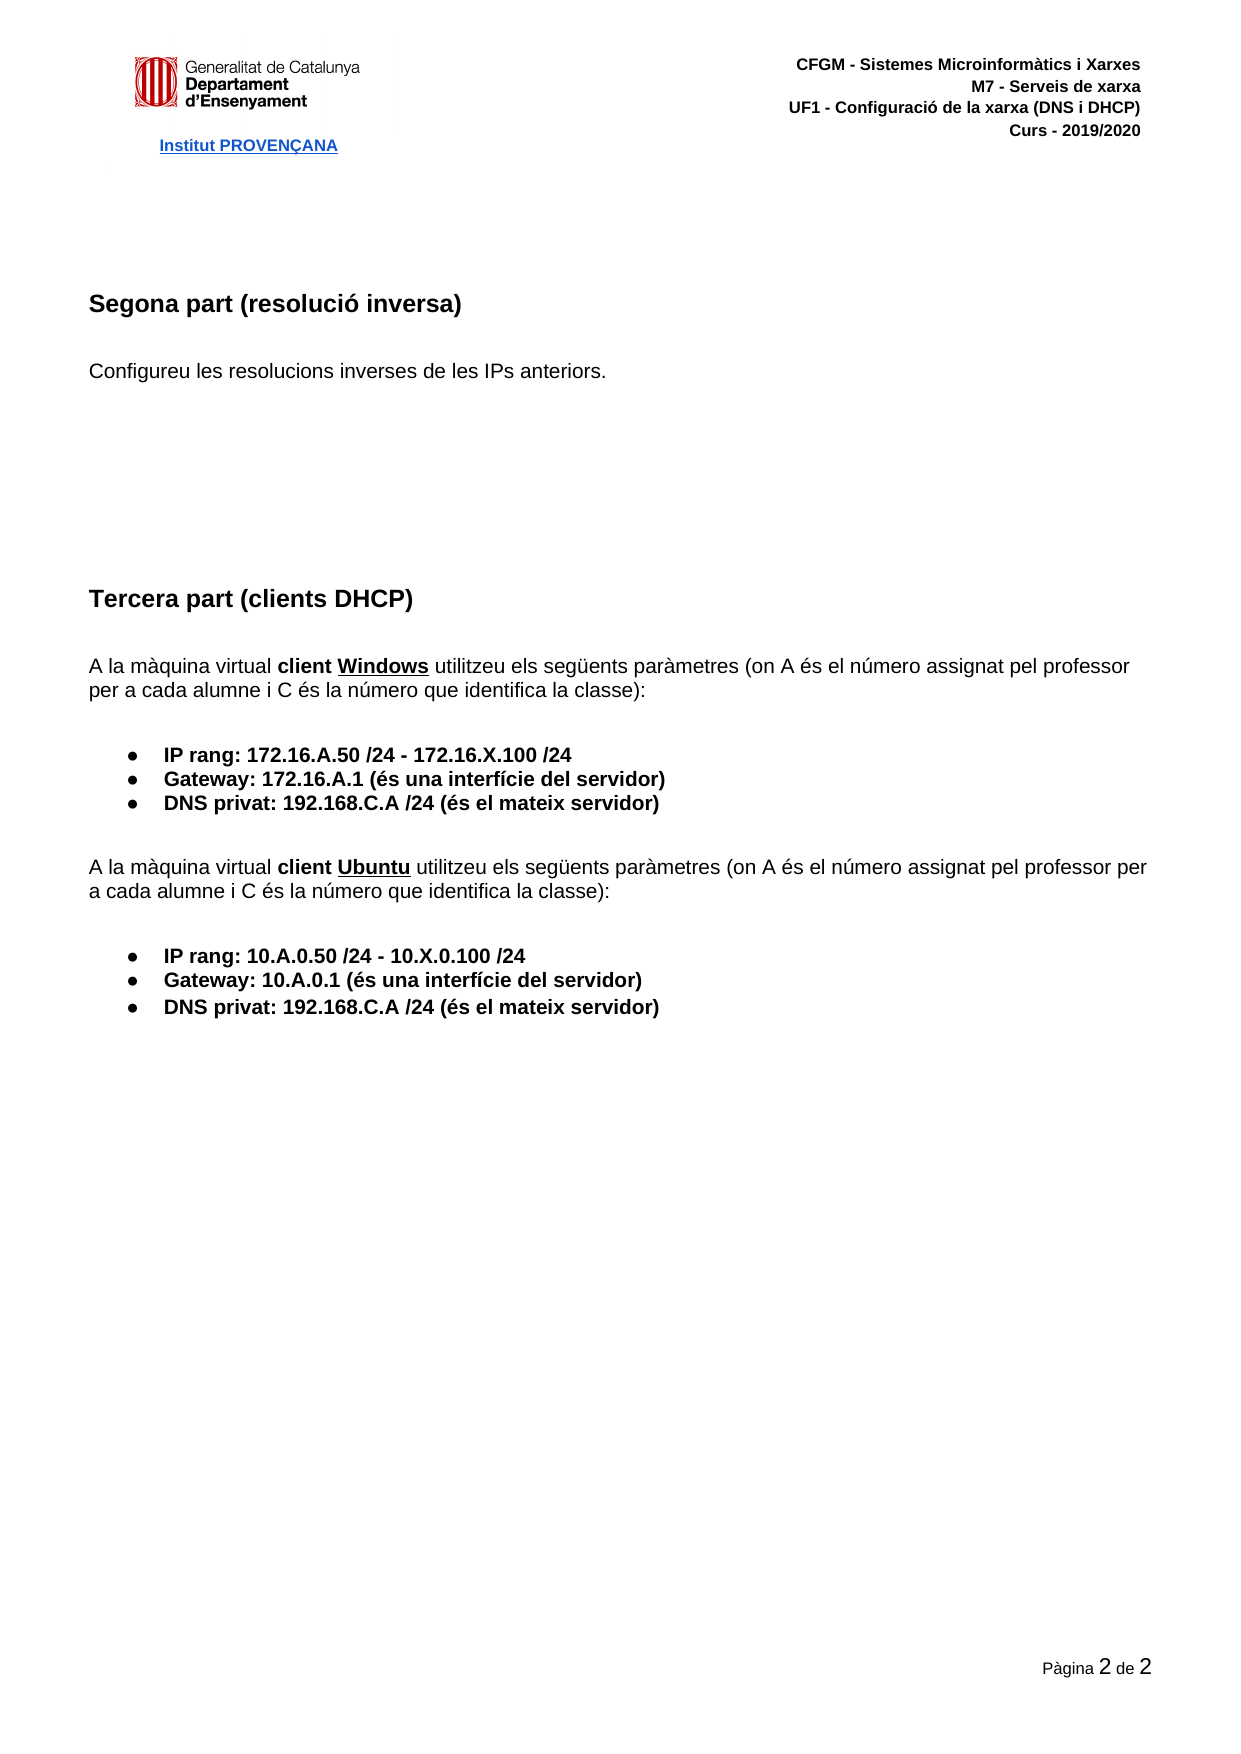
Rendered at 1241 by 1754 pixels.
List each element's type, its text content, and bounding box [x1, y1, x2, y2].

text Segona part (resolució inversa) [88, 289, 1152, 318]
text A la màquina virtual client Windows utilitzeu els següents paràmetres (on A és el número assignat pel professor per a cada alumne i C és la número que identifica la classe): [88, 654, 1152, 702]
list IP rang: 172.16.A.50 /24 - 172.16.X.100 /24 [126, 742, 1152, 766]
list Gateway: 10.A.0.1 (és una interfície del servidor) [126, 967, 1152, 991]
list IP rang: 10.A.0.50 /24 - 10.X.0.100 /24 [126, 943, 1152, 967]
list DNS privat: 192.168.C.A /24 (és el mateix servidor) [126, 991, 1152, 1020]
text Tercera part (clients DHCP) [88, 584, 1152, 613]
picture [98, 32, 396, 133]
text Configureu les resolucions inverses de les IPs anteriors. [88, 358, 1152, 382]
text A la màquina virtual client Ubuntu utilitzeu els següents paràmetres (on A és el número assignat pel professor per a cada alumne i C és la número que identifica la classe): [88, 855, 1152, 903]
list Gateway: 172.16.A.1 (és una interfície del servidor) [126, 766, 1152, 790]
list DNS privat: 192.168.C.A /24 (és el mateix servidor) [126, 790, 1152, 814]
